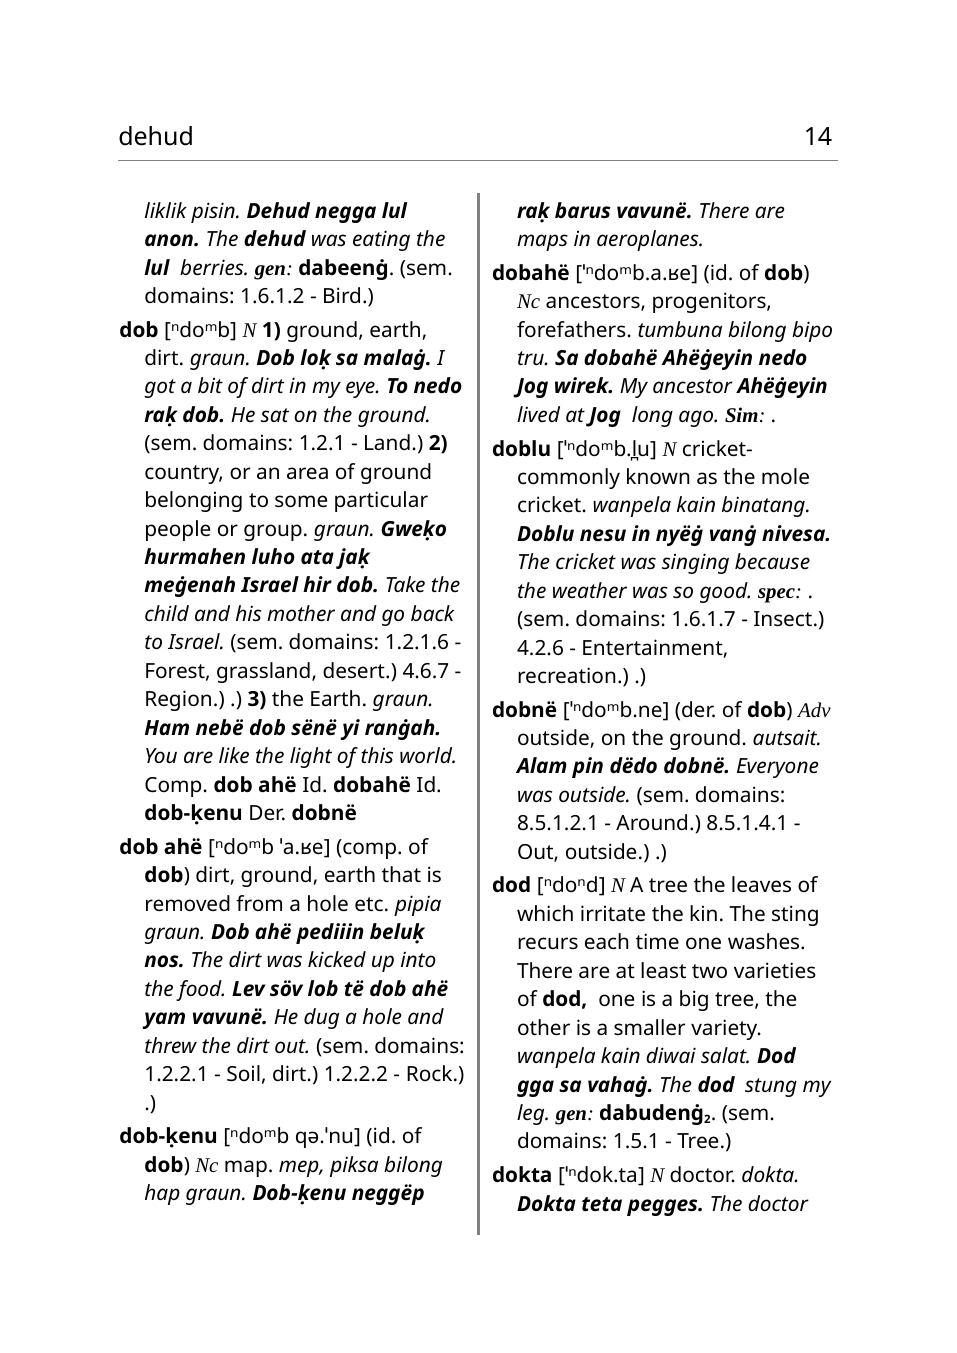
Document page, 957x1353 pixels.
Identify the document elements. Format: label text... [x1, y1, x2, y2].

text dobahë [ˈⁿdoᵐb.a.ʁe] (id. of dob) Nc ancestors, progenitors, forefathers. tumbuna bilong bipo tru. Sa dobahë Ahëġeyin nedo Jog wirek. My ancestor Ahëġeyin lived at Jog long ago. Sim: . [492, 255, 837, 431]
text raḳ barus vavunë. There are maps in aeroplanes. [492, 194, 837, 255]
text dob [ⁿdoᵐb] N 1) ground, earth, dirt. graun. Dob loḳ sa malaġ. I got a bit of dirt in my eye. To nedo raḳ dob. He sat on the ground. (sem. domains: 1.2.1 - Land.) 2) country, or an area of ground belonging to some particular people or group. graun. Gweḳo hurmahen luho ata jaḳ meġenah Israel hir dob. Take the child and his mother and go back to Israel. (sem. domains: 1.2.1.6 - Forest, grassland, desert.) 4.6.7 - Region.) .) 3) the Earth. graun. Ham nebë dob sënë yi ranġah. You are like the light of this world. Comp. dob ahë Id. dobahë Id. dob-ḳenu Der. dobnë [119, 312, 465, 829]
text liklik pisin. Dehud negga lul anon. The dehud was eating the lul berries. gen: dabeenġ. (sem. domains: 1.6.1.2 - Bird.) [119, 194, 465, 312]
text dob-ḳenu [ⁿdoᵐb qə.ˈnu] (id. of dob) Nc map. mep, piksa bilong hap graun. Dob-ḳenu neggëp [119, 1118, 465, 1211]
text dod [ⁿdoⁿd] N A tree the leaves of which irritate the kin. The sting recurs each time one washes. There are at least two varieties of dod, one is a big tree, the other is a smaller variety. wanpela kain diwai salat. Dod gga sa vahaġ. The dod stung my leg. gen: dabudenġ2. (sem. domains: 1.5.1 - Tree.) [492, 867, 837, 1157]
text dokta [ˈⁿdok.ta] N doctor. dokta. Dokta teta pegges. The doctor [492, 1157, 837, 1221]
text dobnë [ˈⁿdoᵐb.ne] (der. of dob) Adv outside, on the ground. autsait. Alam pin dëdo dobnë. Everyone was outside. (sem. domains: 8.5.1.2.1 - Around.) 8.5.1.4.1 - Out, outside.) .) [492, 692, 837, 867]
text dob ahë [ⁿdoᵐb ˈa.ʁe] (comp. of dob) dirt, ground, earth that is removed from a hole etc. pipia graun. Dob ahë pediiin beluḳ nos. The dirt was kicked up into the food. Lev söv lob të dob ahë yam vavunë. He dug a hole and threw the dirt out. (sem. domains: 1.2.2.1 - Soil, dirt.) 1.2.2.2 - Rock.) .) [119, 829, 465, 1118]
text doblu [ˈⁿdoᵐb.l̪u] N cricket-commonly known as the mole cricket. wanpela kain binatang. Doblu nesu in nyëġ vanġ nivesa. The cricket was singing because the weather was so good. spec: . (sem. domains: 1.6.1.7 - Insect.) 4.2.6 - Entertainment, recreation.) .) [492, 431, 837, 692]
